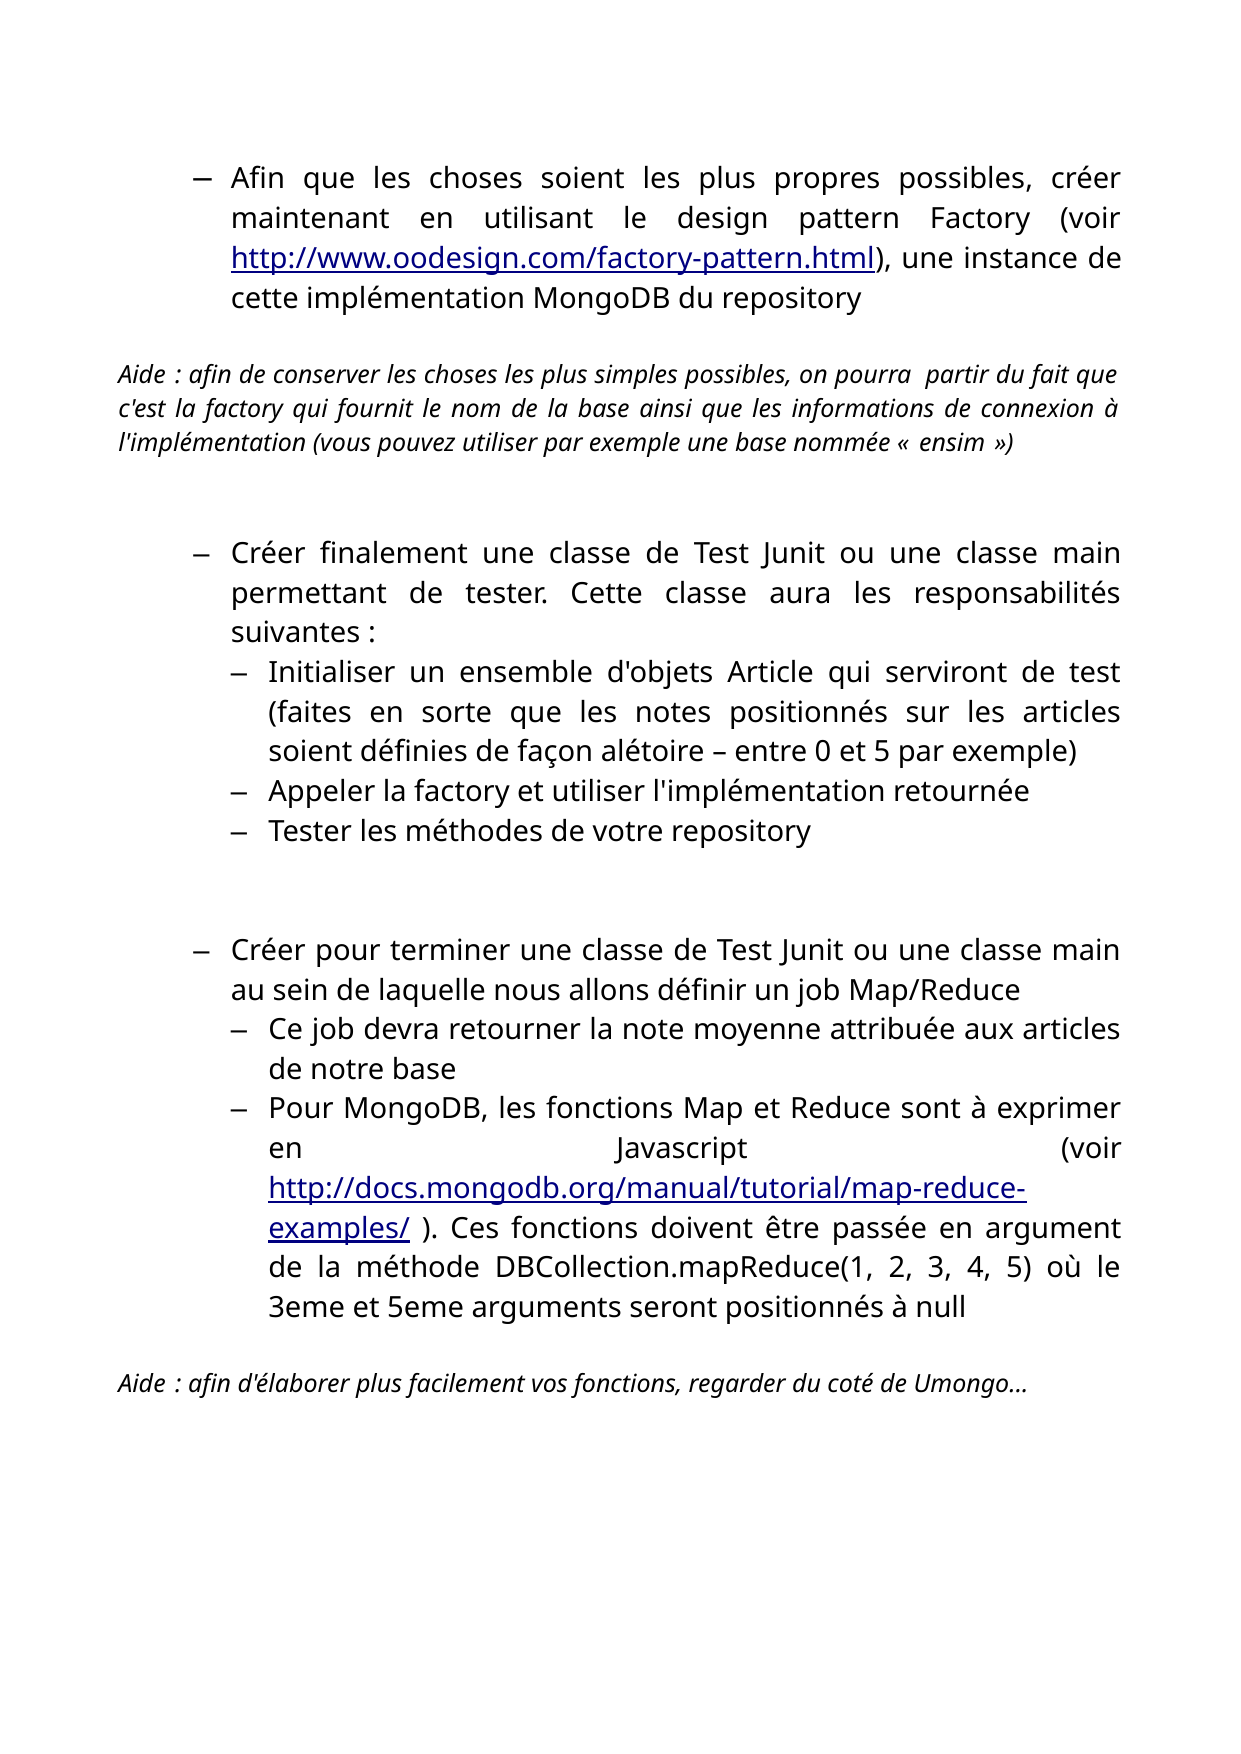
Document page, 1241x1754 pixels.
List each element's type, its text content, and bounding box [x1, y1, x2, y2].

text Aide : afin d'élaborer plus facilement vos fonctions, regarder du coté de Umongo... [118, 1366, 1122, 1400]
list Initialiser un ensemble d'objets Article qui serviront de test (faites en sorte que les notes positionnés sur les articles soient définies de façon alétoire – entre 0 et 5 par exemple) [231, 651, 1122, 770]
text Aide : afin de conserver les choses les plus simples possibles, on pourra partir du fait que c'est la factory qui fournit le nom de la base ainsi que les informations de connexion à l'implémentation (vous pouvez utiliser par exemple une base nommée « ensim ») [118, 356, 1122, 458]
list Pour MongoDB, les fonctions Map et Reduce sont à exprimer en Javascript (voir http://docs.mongodb.org/manual/tutorial/map-reduce-examples/ ). Ces fonctions doivent être passée en argument de la méthode DBCollection.mapReduce(1, 2, 3, 4, 5) où le 3eme et 5eme arguments seront positionnés à null [231, 1088, 1122, 1326]
list Ce job devra retourner la note moyenne attribuée aux articles de notre base [231, 1008, 1122, 1088]
list Afin que les choses soient les plus propres possibles, créer maintenant en utilisant le design pattern Factory (voir http://www.oodesign.com/factory-pattern.html), une instance de cette implémentation MongoDB du repository [193, 158, 1122, 317]
list Créer finalement une classe de Test Junit ou une classe main permettant de tester. Cette classe aura les responsabilités suivantes : [193, 532, 1122, 651]
list Appeler la factory et utiliser l'implémentation retournée [231, 770, 1122, 810]
list Créer pour terminer une classe de Test Junit ou une classe main au sein de laquelle nous allons définir un job Map/Reduce [193, 929, 1122, 1008]
list Tester les méthodes de votre repository [231, 810, 1122, 850]
